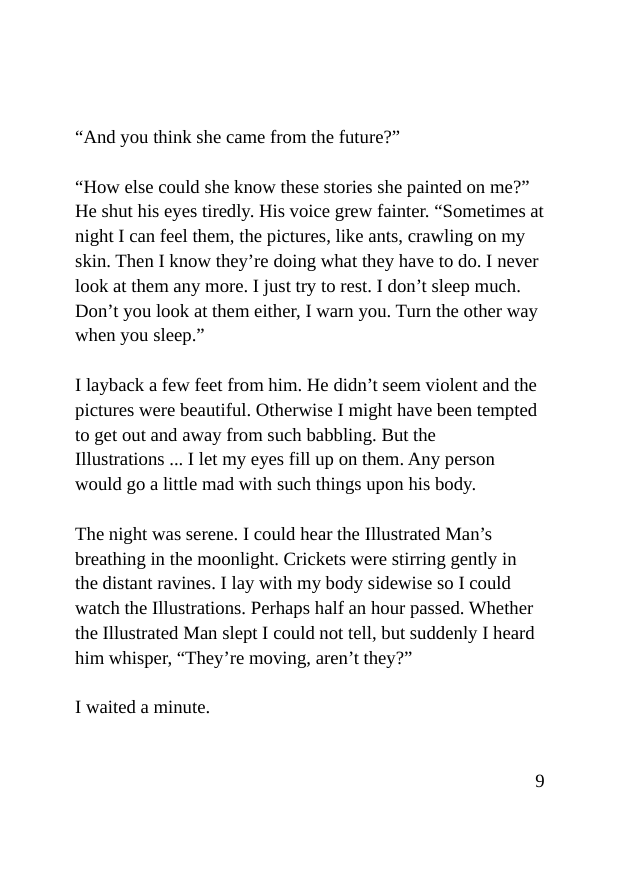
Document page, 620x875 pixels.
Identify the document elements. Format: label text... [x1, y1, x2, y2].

text “And you think she came from the future?” “How else could she know these stories she painted on me?” He shut his eyes tiredly. His voice grew fainter. “Sometimes at night I can feel them, the pictures, like ants, crawling on my skin. Then I know they’re doing what they have to do. I never look at them any more. I just try to rest. I don’t sleep much. Don’t you look at them either, I warn you. Turn the other way when you sleep.” I layback a few feet from him. He didn’t seem violent and the pictures were beautiful. Otherwise I might have been tempted to get out and away from such babbling. But the Illustrations ... I let my eyes fill up on them. Any person would go a little mad with such things upon his body. The night was serene. I could hear the Illustrated Man’s breathing in the moonlight. Crickets were stirring gently in the distant ravines. I lay with my body sidewise so I could watch the Illustrations. Perhaps half an hour passed. Whether the Illustrated Man slept I could not tell, but suddenly I heard him whisper, “They’re moving, aren’t they?” I waited a minute. [75, 126, 544, 718]
